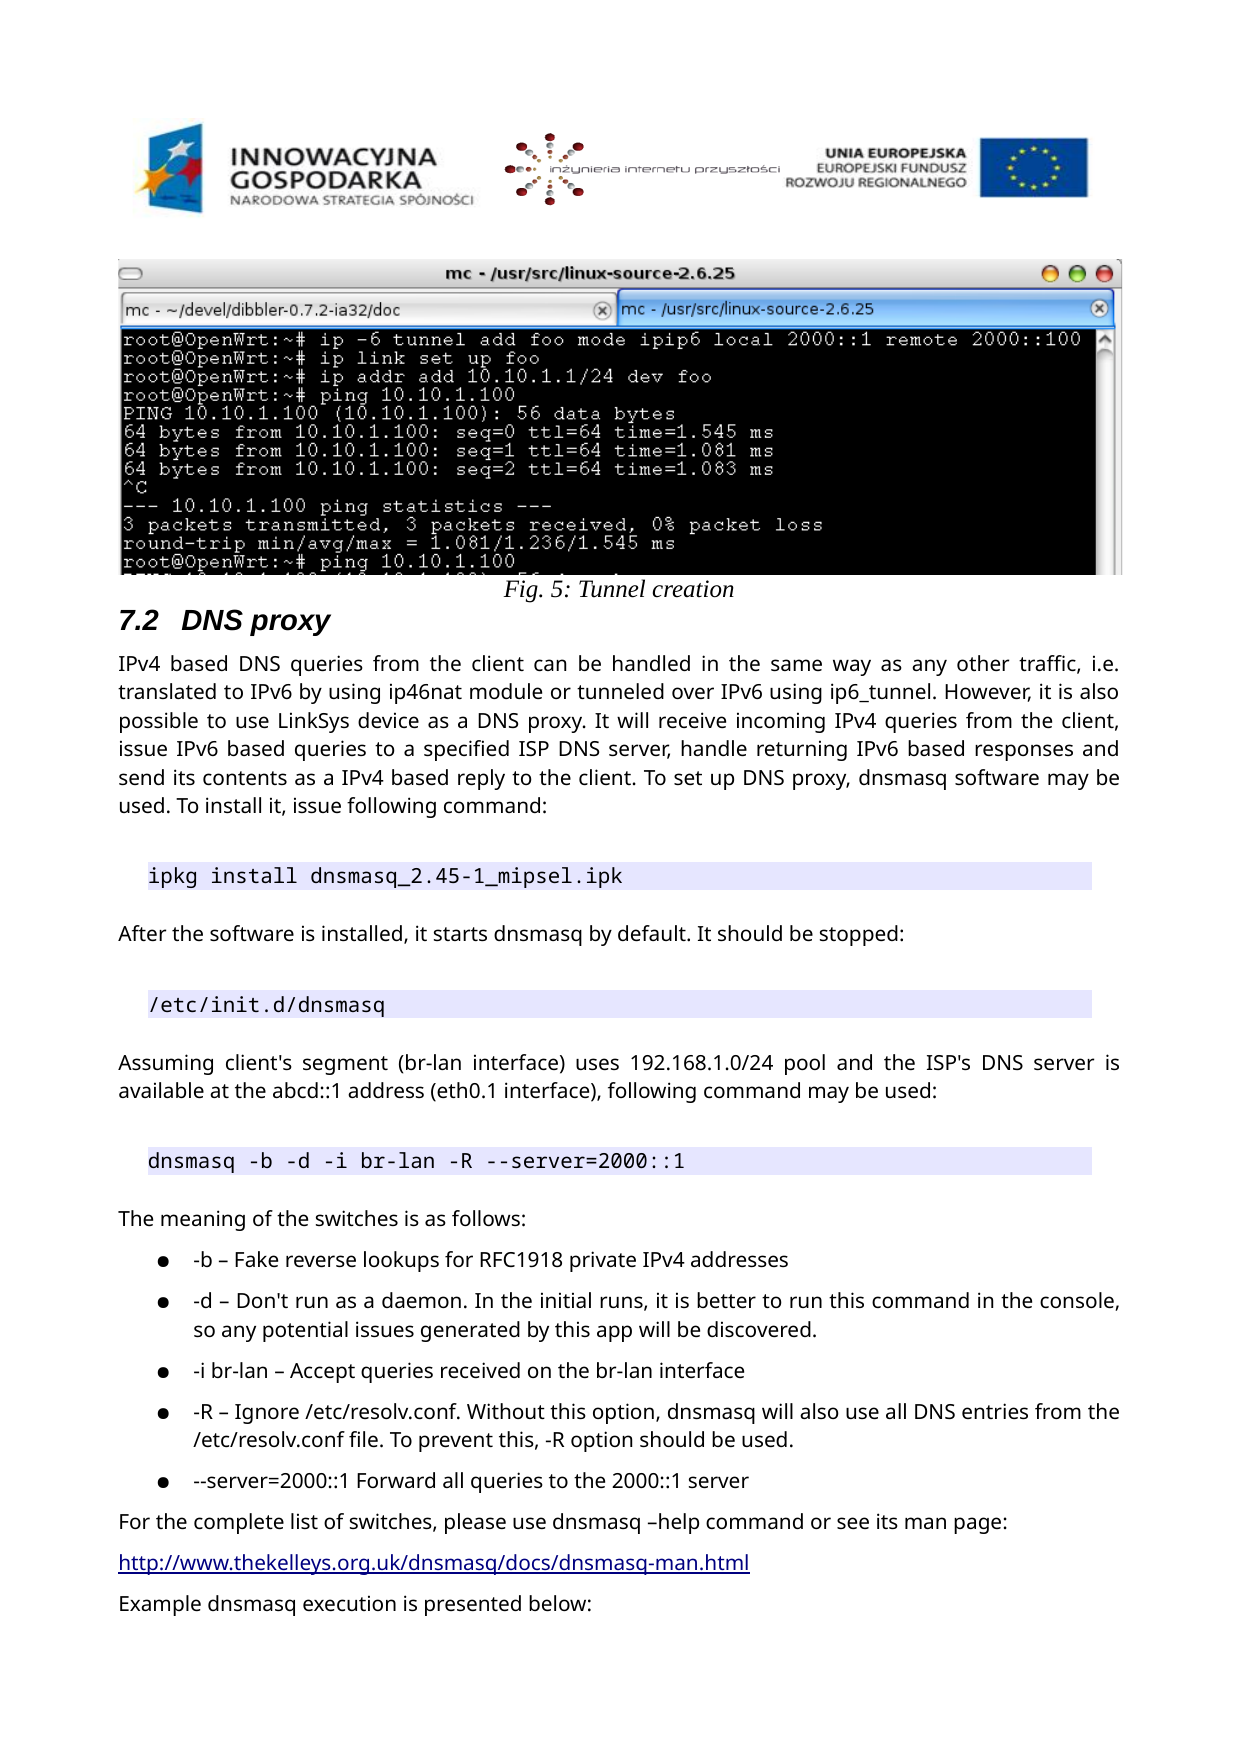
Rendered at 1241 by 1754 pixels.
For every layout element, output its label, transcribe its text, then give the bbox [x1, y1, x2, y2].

list -d – Don't run as a daemon. In the initial runs, it is better to run this command in the console, so any potential issues generated by this app will be discovered. [156, 1286, 1122, 1343]
text For the complete list of switches, please use dnsmasq –help command or see its man page: [118, 1507, 1122, 1536]
picture [132, 118, 1108, 221]
text The meaning of the switches is as follows: [118, 1204, 1122, 1233]
text After the software is installed, it starts dnsmasq by default. It should be stopped: [118, 919, 1122, 948]
subtitle DNS proxy [118, 603, 1122, 636]
text http://www.thekelleys.org.uk/dnsmasq/docs/dnsmasq-man.html [118, 1548, 1122, 1576]
list -R – Ignore /etc/resolv.conf. Without this option, dnsmasq will also use all DNS entries from the /etc/resolv.conf file. To prevent this, -R option should be used. [156, 1397, 1122, 1454]
text dnsmasq -b -d -i br-lan -R --server=2000::1 [148, 1147, 1092, 1175]
text Assuming client's segment (br-lan interface) uses 192.168.1.0/24 pool and the ISP's DNS server is available at the abcd::1 address (eth0.1 interface), following command may be used: [118, 1048, 1122, 1105]
list --server=2000::1 Forward all queries to the 2000::1 server [156, 1466, 1122, 1494]
list -b – Fake reverse lookups for RFC1918 private IPv4 addresses [156, 1246, 1122, 1274]
subtitle [118, 247, 1122, 259]
text Fig. 5: Tunnel creation [118, 575, 1122, 603]
text /etc/init.d/dnsmasq [148, 990, 1092, 1018]
text ipkg install dnsmasq_2.45-1_mipsel.ipk [148, 862, 1092, 890]
text IPv4 based DNS queries from the client can be handled in the same way as any other traffic, i.e. translated to IPv6 by using ip46nat module or tunneled over IPv6 using ip6_tunnel. However, it is also possible to use LinkSys device as a DNS proxy. It will receive incoming IPv4 queries from the client, issue IPv6 based queries to a specified ISP DNS server, handle returning IPv6 based responses and send its contents as a IPv4 based reply to the client. To set up DNS proxy, dnsmasq software may be used. To install it, issue following command: [118, 649, 1122, 819]
text Example dnsmasq execution is presented below: [118, 1589, 1122, 1617]
list -i br-lan – Accept queries received on the br-lan interface [156, 1356, 1122, 1384]
picture [118, 259, 1123, 575]
